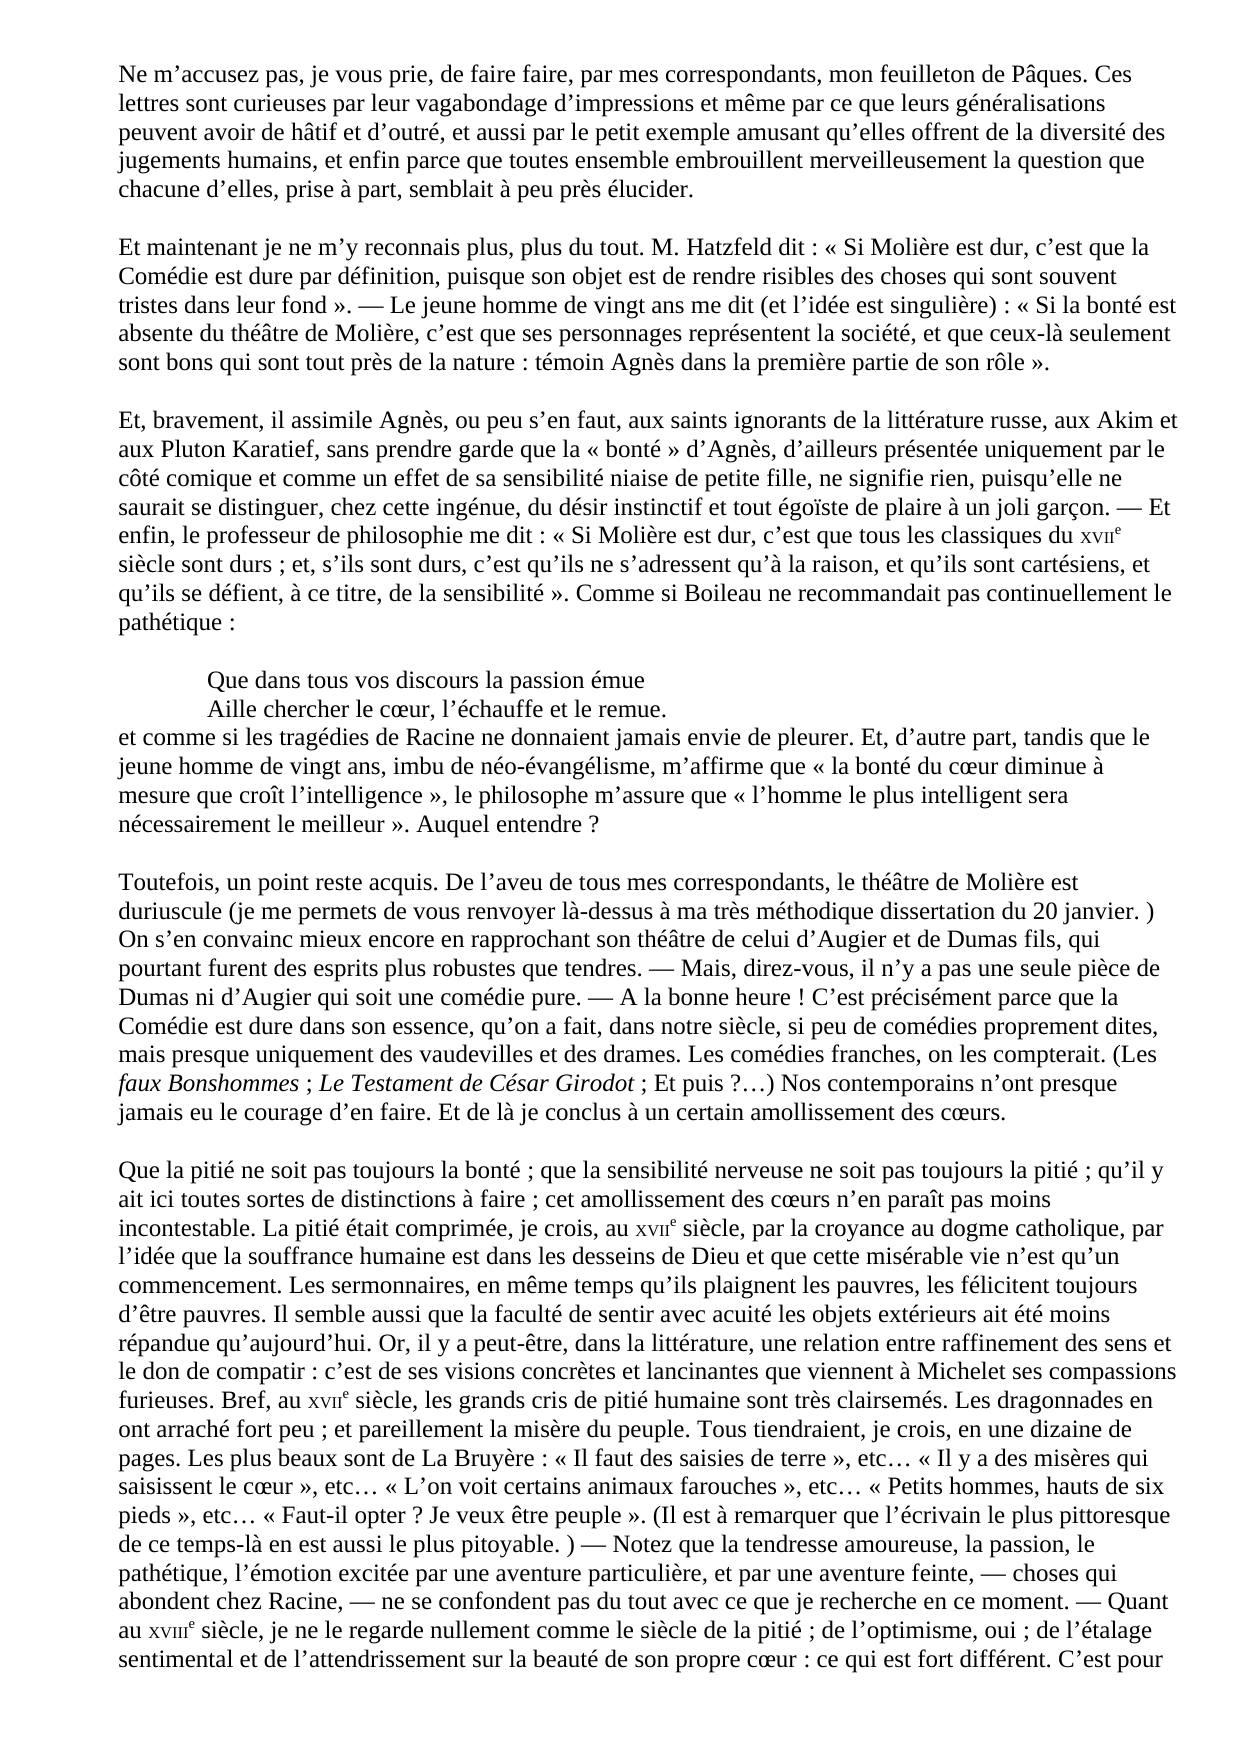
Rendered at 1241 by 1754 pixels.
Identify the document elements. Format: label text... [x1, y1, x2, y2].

text Et maintenant je ne m’y reconnais plus, plus du tout. M. Hatzfeld dit : « Si Molière est dur, c’est que la Comédie est dure par définition, puisque son objet est de rendre risibles des choses qui sont souvent tristes dans leur fond ». — Le jeune homme de vingt ans me dit (et l’idée est singulière) : « Si la bonté est absente du théâtre de Molière, c’est que ses personnages représentent la société, et que ceux-là seulement sont bons qui sont tout près de la nature : témoin Agnès dans la première partie de son rôle ». [118, 232, 1181, 376]
text Et, bravement, il assimile Agnès, ou peu s’en faut, aux saints ignorants de la littérature russe, aux Akim et aux Pluton Karatief, sans prendre garde que la « bonté » d’Agnès, d’ailleurs présentée uniquement par le côté comique et comme un effet de sa sensibilité niaise de petite fille, ne signifie rien, puisqu’elle ne saurait se distinguer, chez cette ingénue, du désir instinctif et tout égoïste de plaire à un joli garçon. — Et enfin, le professeur de philosophie me dit : « Si Molière est dur, c’est que tous les classiques du xviie siècle sont durs ; et, s’ils sont durs, c’est qu’ils ne s’adressent qu’à la raison, et qu’ils sont cartésiens, et qu’ils se défient, à ce titre, de la sensibilité ». Comme si Boileau ne recommandait pas continuellement le pathétique : [118, 406, 1181, 636]
text Aille chercher le cœur, l’échauffe et le remue. [207, 694, 1181, 722]
text et comme si les tragédies de Racine ne donnaient jamais envie de pleurer. Et, d’autre part, tandis que le jeune homme de vingt ans, imbu de néo-évangélisme, m’affirme que « la bonté du cœur diminue à mesure que croît l’intelligence », le philosophe m’assure que « l’homme le plus intelligent sera nécessairement le meilleur ». Auquel entendre ? [118, 722, 1181, 837]
text Ne m’accusez pas, je vous prie, de faire faire, par mes correspondants, mon feuilleton de Pâques. Ces lettres sont curieuses par leur vagabondage d’impressions et même par ce que leurs généralisations peuvent avoir de hâtif et d’outré, et aussi par le petit exemple amusant qu’elles offrent de la diversité des jugements humains, et enfin parce que toutes ensemble embrouillent merveilleusement la question que chacune d’elles, prise à part, semblait à peu près élucider. [118, 59, 1181, 203]
text Que la pitié ne soit pas toujours la bonté ; que la sensibilité nerveuse ne soit pas toujours la pitié ; qu’il y ait ici toutes sortes de distinctions à faire ; cet amollissement des cœurs n’en paraît pas moins incontestable. La pitié était comprimée, je crois, au xviie siècle, par la croyance au dogme catholique, par l’idée que la souffrance humaine est dans les desseins de Dieu et que cette misérable vie n’est qu’un commencement. Les sermonnaires, en même temps qu’ils plaignent les pauvres, les félicitent toujours d’être pauvres. Il semble aussi que la faculté de sentir avec acuité les objets extérieurs ait été moins répandue qu’aujourd’hui. Or, il y a peut-être, dans la littérature, une relation entre raffinement des sens et le don de compatir : c’est de ses visions concrètes et lancinantes que viennent à Michelet ses compassions furieuses. Bref, au xviie siècle, les grands cris de pitié humaine sont très clairsemés. Les dragonnades en ont arraché fort peu ; et pareillement la misère du peuple. Tous tiendraient, je crois, en une dizaine de pages. Les plus beaux sont de La Bruyère : « Il faut des saisies de terre », etc… « Il y a des misères qui saisissent le cœur », etc… « L’on voit certains animaux farouches », etc… « Petits hommes, hauts de six pieds », etc… « Faut-il opter ? Je veux être peuple ». (Il est à remarquer que l’écrivain le plus pittoresque de ce temps-là en est aussi le plus pitoyable. ) — Notez que la tendresse amoureuse, la passion, le pathétique, l’émotion excitée par une aventure particulière, et par une aventure feinte, — choses qui abondent chez Racine, — ne se confondent pas du tout avec ce que je recherche en ce moment. — Quant au xviiie siècle, je ne le regarde nullement comme le siècle de la pitié ; de l’optimisme, oui ; de l’étalage sentimental et de l’attendrissement sur la beauté de son propre cœur : ce qui est fort différent. C’est pour [118, 1155, 1181, 1673]
text Toutefois, un point reste acquis. De l’aveu de tous mes correspondants, le théâtre de Molière est duriuscule (je me permets de vous renvoyer là-dessus à ma très méthodique dissertation du 20 janvier. ) On s’en convainc mieux encore en rapprochant son théâtre de celui d’Augier et de Dumas fils, qui pourtant furent des esprits plus robustes que tendres. — Mais, direz-vous, il n’y a pas une seule pièce de Dumas ni d’Augier qui soit une comédie pure. — A la bonne heure ! C’est précisément parce que la Comédie est dure dans son essence, qu’on a fait, dans notre siècle, si peu de comédies proprement dites, mais presque uniquement des vaudevilles et des drames. Les comédies franches, on les compterait. (Les faux Bonshommes ; Le Testament de César Girodot ; Et puis ?…) Nos contemporains n’ont presque jamais eu le courage d’en faire. Et de là je conclus à un certain amollissement des cœurs. [118, 867, 1181, 1126]
text Que dans tous vos discours la passion émue [207, 665, 1181, 694]
